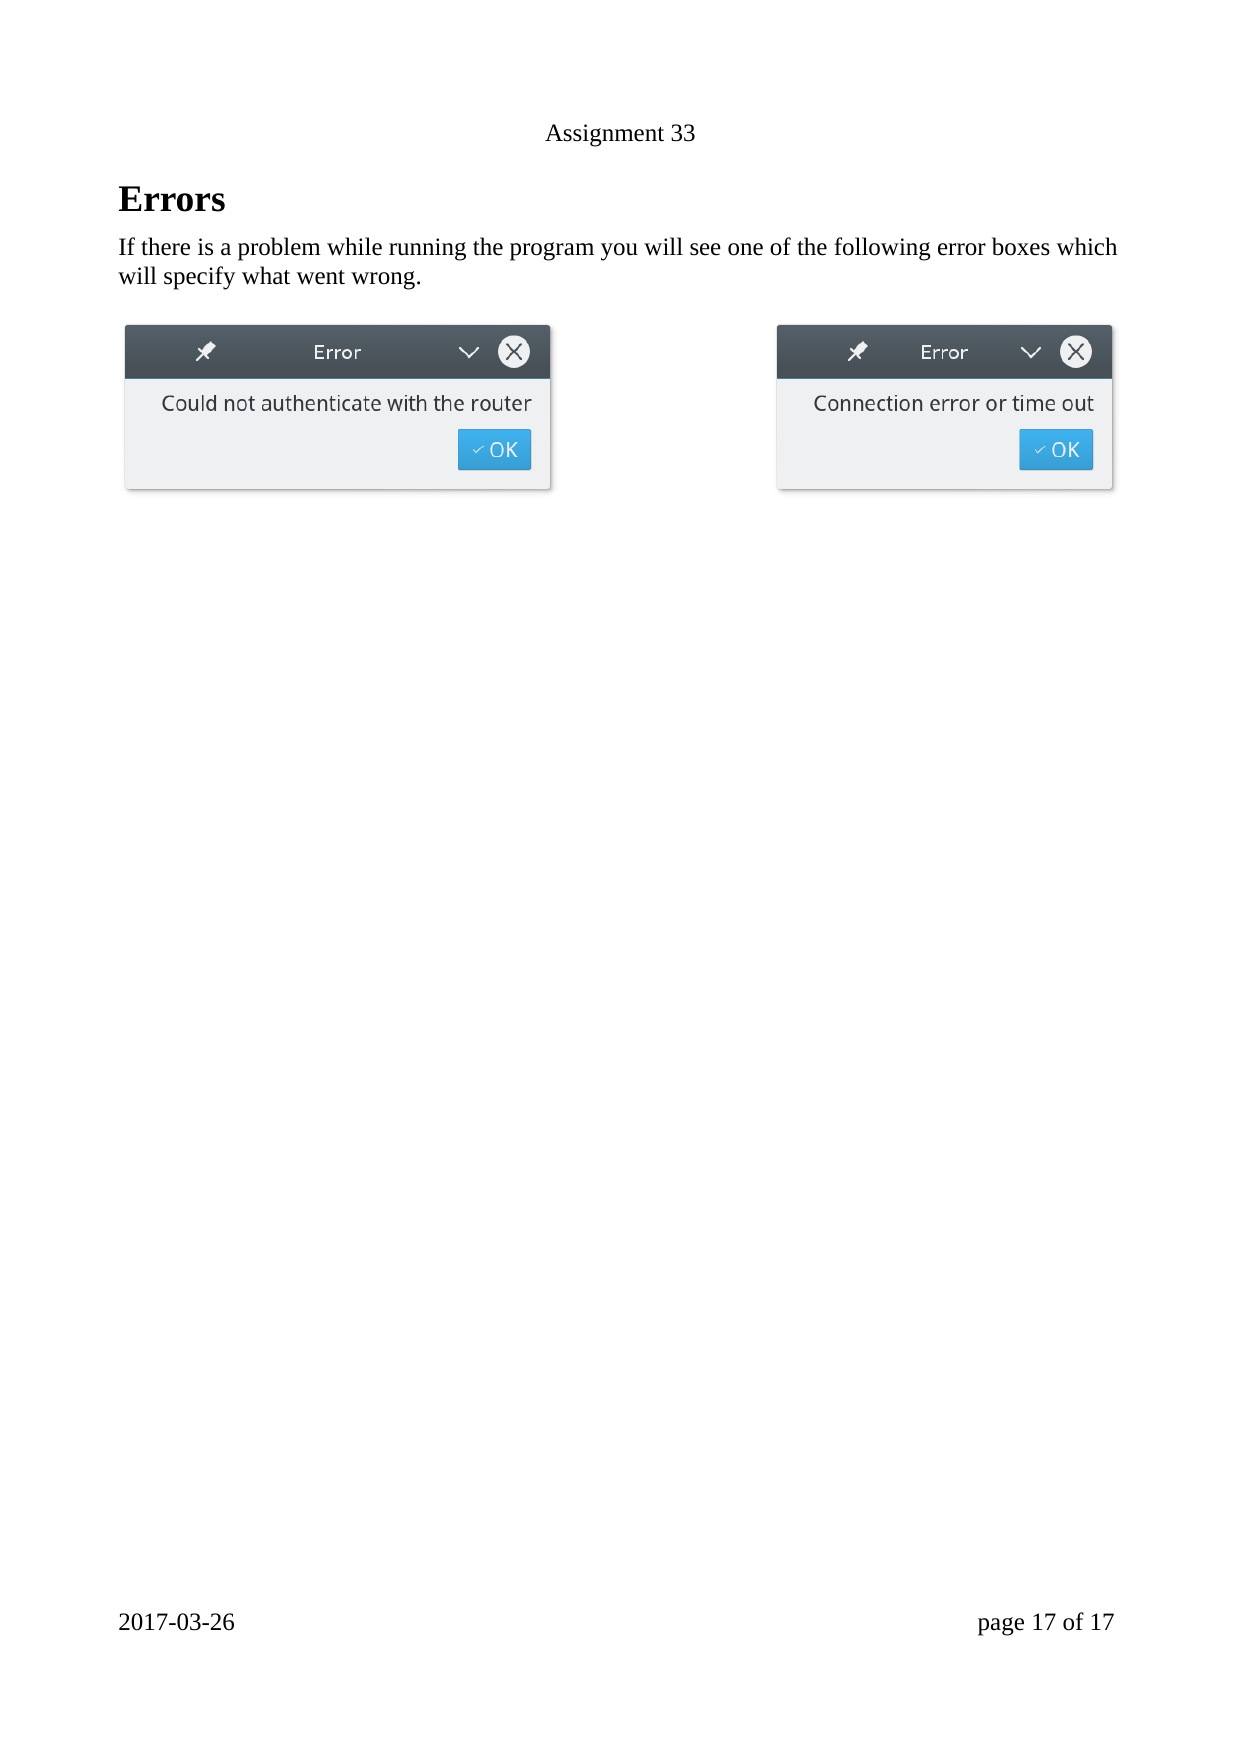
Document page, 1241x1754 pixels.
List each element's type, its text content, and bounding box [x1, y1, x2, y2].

subtitle Errors [118, 176, 1122, 219]
picture [770, 318, 1123, 500]
picture [118, 318, 560, 500]
text If there is a problem while running the program you will see one of the following error boxes which will specify what went wrong. [118, 232, 1122, 289]
